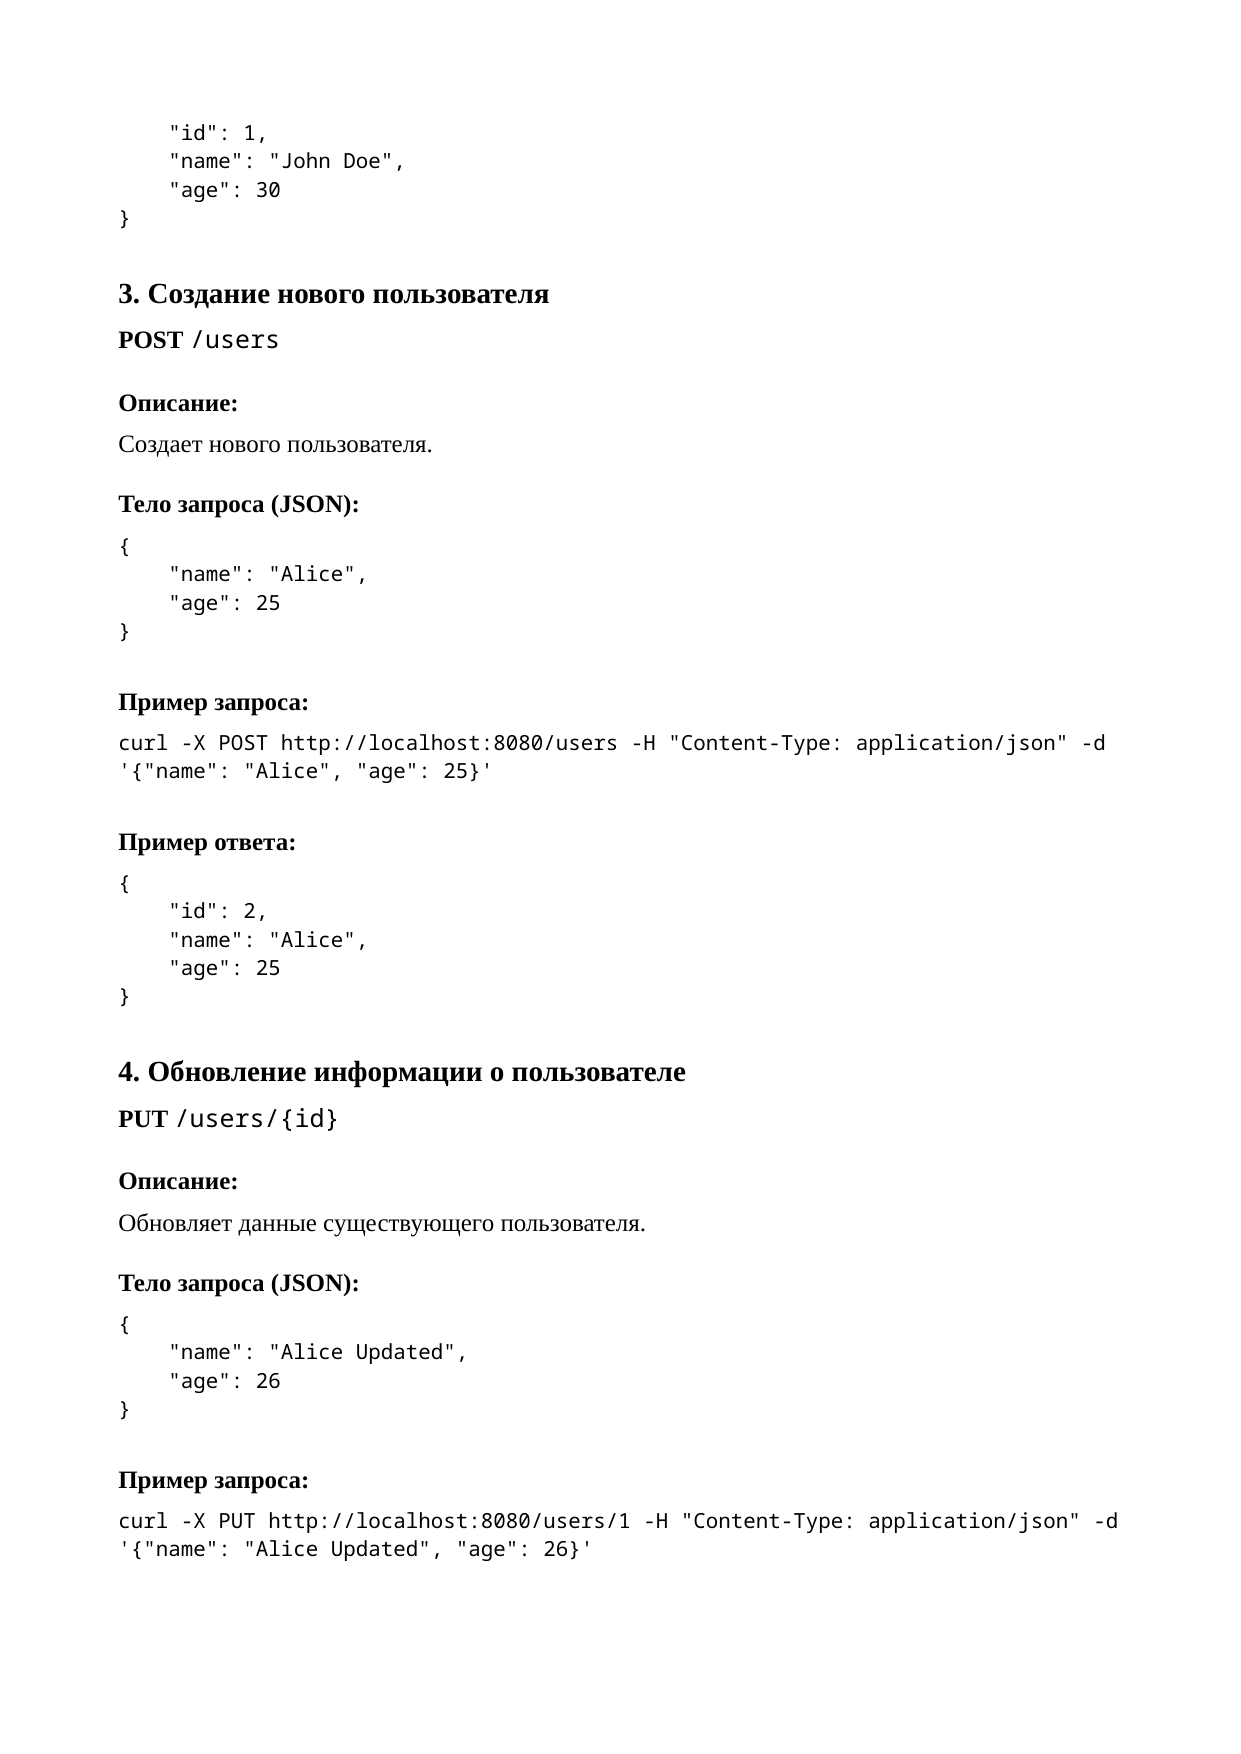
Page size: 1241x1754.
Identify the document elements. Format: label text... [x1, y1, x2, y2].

text "name": "John Doe", [118, 147, 1122, 175]
text "age": 26 [118, 1366, 1122, 1394]
text } [118, 203, 1122, 232]
text curl -X PUT http://localhost:8080/users/1 -H "Content-Type: application/json" -d '{"name": "Alice Updated", "age": 26}' [118, 1506, 1122, 1563]
text "name": "Alice", [118, 559, 1122, 588]
text "age": 25 [118, 588, 1122, 616]
text "name": "Alice Updated", [118, 1337, 1122, 1366]
text } [118, 616, 1122, 644]
text { [118, 868, 1122, 896]
text "id": 2, [118, 896, 1122, 925]
subtitle Описание: [118, 388, 1122, 417]
text curl -X POST http://localhost:8080/users -H "Content-Type: application/json" -d '{"name": "Alice", "age": 25}' [118, 728, 1122, 785]
text Обновляет данные существующего пользователя. [118, 1208, 1122, 1236]
subtitle Пример запроса: [118, 1465, 1122, 1493]
text "id": 1, [118, 118, 1122, 147]
text POST /users [118, 322, 1122, 356]
text "name": "Alice", [118, 925, 1122, 953]
subtitle Пример запроса: [118, 687, 1122, 715]
text { [118, 531, 1122, 559]
subtitle Описание: [118, 1166, 1122, 1195]
text "age": 30 [118, 175, 1122, 203]
subtitle Пример ответа: [118, 827, 1122, 855]
text PUT /users/{id} [118, 1100, 1122, 1134]
text { [118, 1309, 1122, 1337]
text "age": 25 [118, 953, 1122, 982]
subtitle 3. Создание нового пользователя [118, 276, 1122, 309]
text } [118, 982, 1122, 1010]
text } [118, 1394, 1122, 1423]
subtitle Тело запроса (JSON): [118, 489, 1122, 518]
subtitle Тело запроса (JSON): [118, 1268, 1122, 1297]
text Создает нового пользователя. [118, 429, 1122, 458]
subtitle 4. Обновление информации о пользователе [118, 1054, 1122, 1088]
